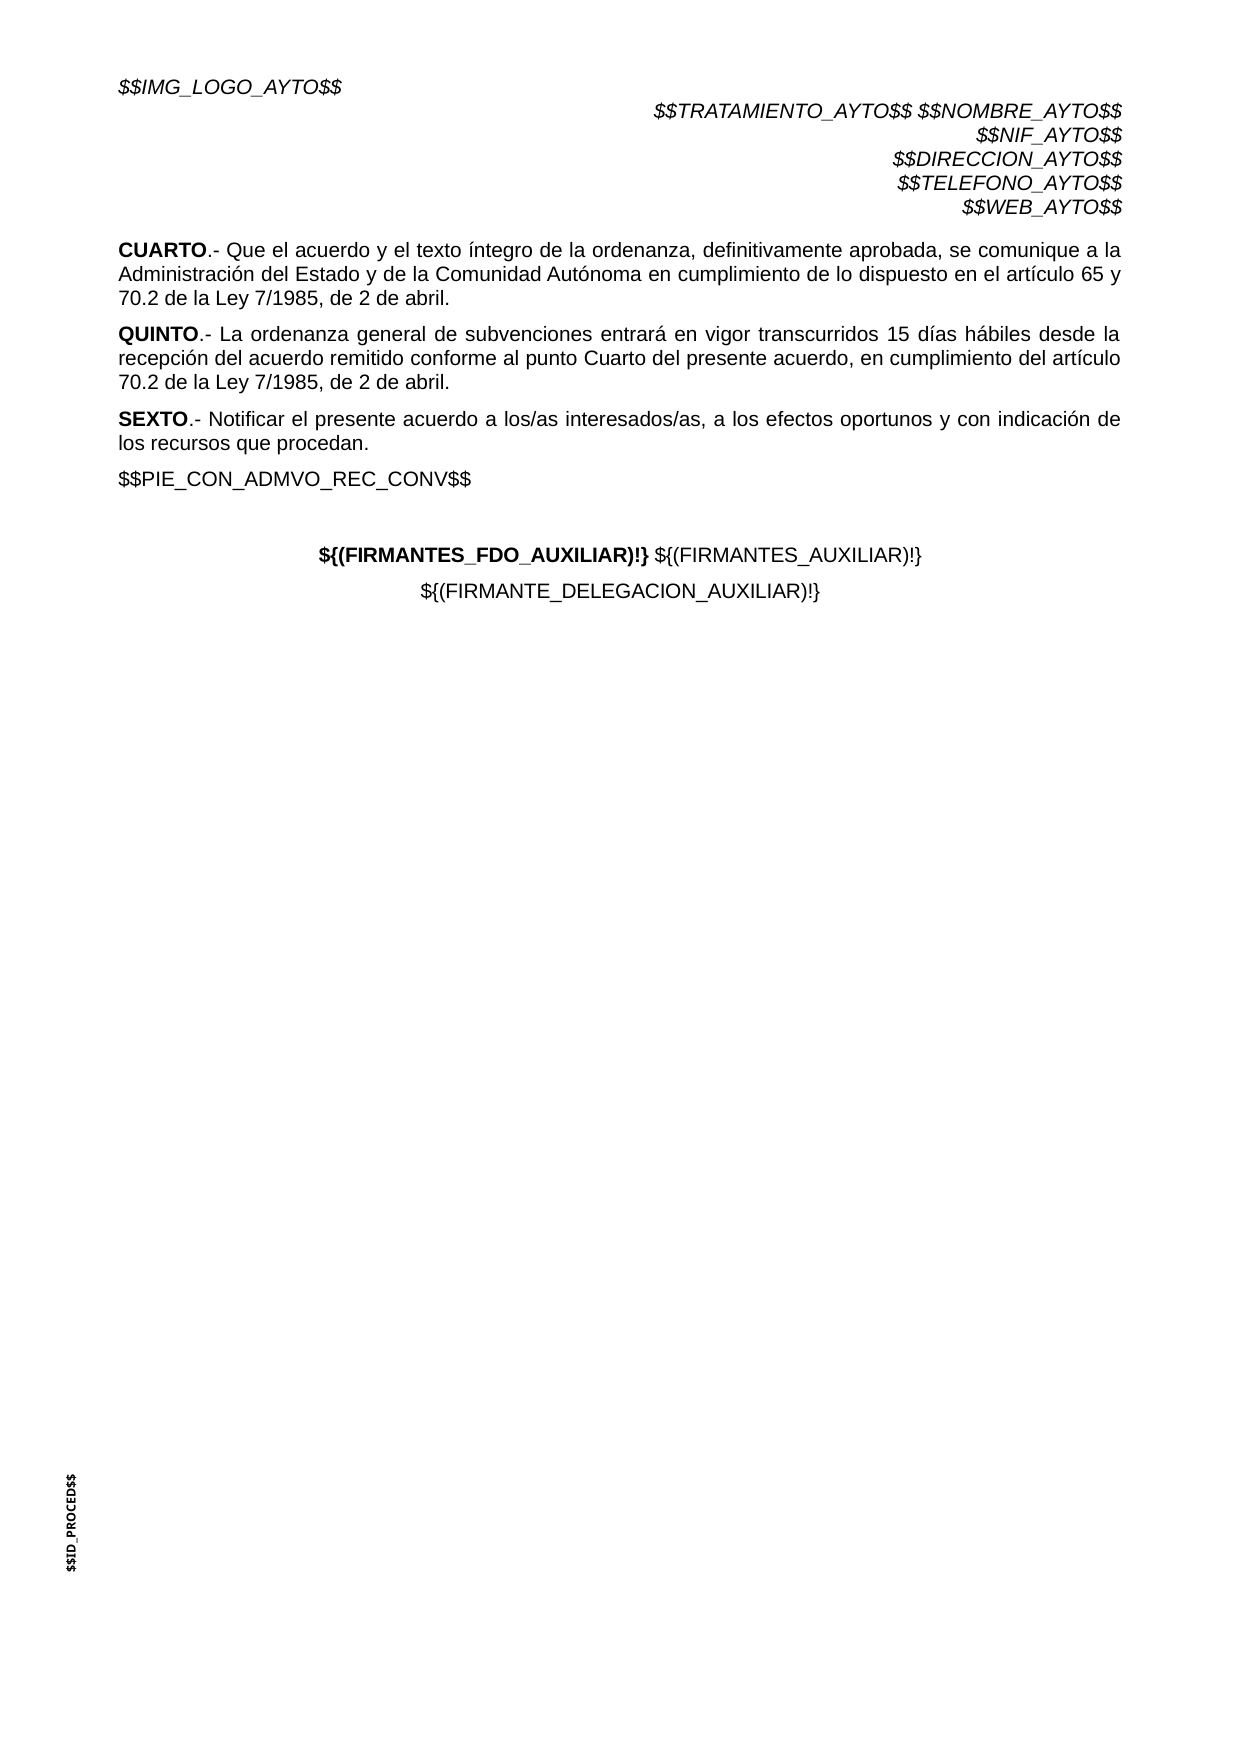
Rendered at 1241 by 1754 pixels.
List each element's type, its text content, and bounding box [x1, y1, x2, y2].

text [#if FIRMANTES!?length > 1] [#assign FIRMANTES_FDO_AUXILIAR="Fdo:"] [#assign FIRMANTES_AUXILIAR=FIRMANTES] [#else] [#assign FIRMANTES_FDO_AUXILIAR="Fdo:"] [#assign FIRMANTES_AUXILIAR="El/La Alcalde/sa"] [/#if] [#if FIRMANTE_DELEGACION!?length > 1] [#assign FIRMANTE_DELEGACION_AUXILIAR=FIRMANTE_DELEGACION] [/#if]${(FIRMANTES_FDO_AUXILIAR)!} ${(FIRMANTES_AUXILIAR)!} [118, 543, 1122, 567]
text CUARTO.- Que el acuerdo y el texto íntegro de la ordenanza, definitivamente aprobada, se comunique a la Administración del Estado y de la Comunidad Autónoma en cumplimiento de lo dispuesto en el artículo 65 y 70.2 de la Ley 7/1985, de 2 de abril. [118, 238, 1122, 310]
text $$PIE_CON_ADMVO_REC_CONV$$ [118, 467, 1122, 491]
text ${(FIRMANTE_DELEGACION_AUXILIAR)!} [118, 579, 1122, 603]
text SEXTO.- Notificar el presente acuerdo a los/as interesados/as, a los efectos oportunos y con indicación de los recursos que procedan. [118, 406, 1122, 454]
text QUINTO.- La ordenanza general de subvenciones entrará en vigor transcurridos 15 días hábiles desde la recepción del acuerdo remitido conforme al punto Cuarto del presente acuerdo, en cumplimiento del artículo 70.2 de la Ley 7/1985, de 2 de abril. [118, 322, 1122, 394]
